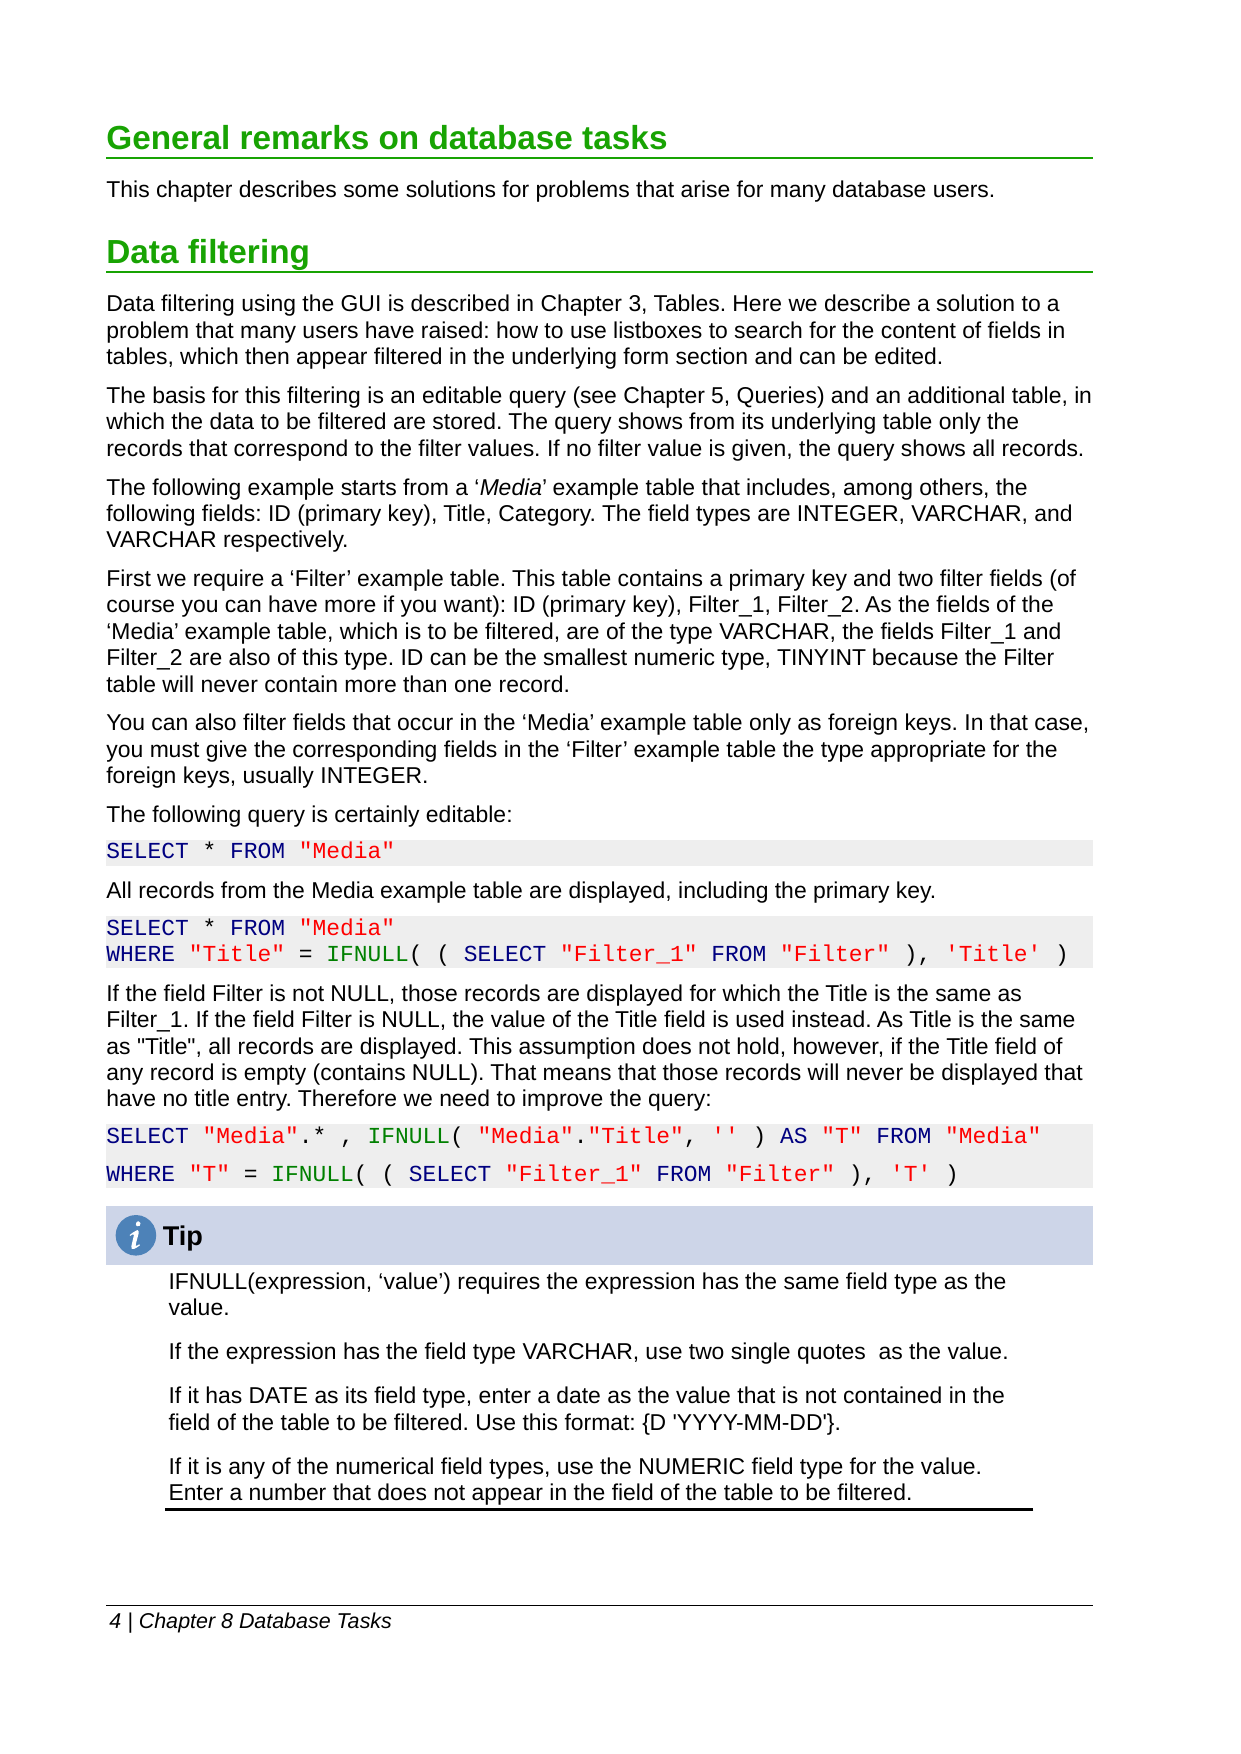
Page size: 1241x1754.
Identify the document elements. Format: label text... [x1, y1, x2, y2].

text This chapter describes some solutions for problems that arise for many database users. [106, 176, 1093, 203]
text Data filtering using the GUI is described in Chapter 3, Tables. Here we describe a solution to a problem that many users have raised: how to use listboxes to search for the content of fields in tables, which then appear filtered in the underlying form section and can be edited. [106, 290, 1093, 369]
text The following example starts from a ‘Media’ example table that includes, among others, the following fields: ID (primary key), Title, Category. The field types are INTEGER, VARCHAR, and VARCHAR respectively. [106, 473, 1093, 553]
text WHERE "T" = IFNULL( ( SELECT "Filter_1" FROM "Filter" ), 'T' ) [106, 1162, 1093, 1188]
subtitle Data filtering [106, 232, 1093, 271]
text If it has DATE as its field type, enter a date as the value that is not contained in the field of the table to be filtered. Use this format: {D 'YYYY-MM-DD'}. [165, 1379, 1033, 1435]
text The basis for this filtering is an editable query (see Chapter 5, Queries) and an additional table, in which the data to be filtered are stored. The query shows from its underlying table only the records that correspond to the filter values. If no filter value is given, the query shows all records. [106, 382, 1093, 461]
text SELECT "Media".* , IFNULL( "Media"."Title", '' ) AS "T" FROM "Media" [106, 1124, 1093, 1150]
text First we require a ‘Filter’ example table. This table contains a primary key and two filter fields (of course you can have more if you want): ID (primary key), Filter_1, Filter_2. As the fields of the ‘Media’ example table, which is to be filtered, are of the type VARCHAR, the fields Filter_1 and Filter_2 are also of this type. ID can be the smallest numeric type, TINYINT because the Filter table will never contain more than one record. [106, 565, 1093, 697]
text If the expression has the field type VARCHAR, use two single quotes as the value. [165, 1335, 1033, 1365]
text IFNULL(expression, ‘value’) requires the expression has the same field type as the value. [165, 1265, 1033, 1321]
text The following query is certainly editable: [106, 801, 1093, 827]
text If it is any of the numerical field types, use the NUMERIC field type for the value. Enter a number that does not appear in the field of the table to be filtered. [165, 1450, 1033, 1508]
text SELECT * FROM "Media" [106, 840, 1093, 866]
text All records from the Media example table are displayed, including the primary key. [106, 877, 1093, 904]
subtitle Tip [106, 1206, 1093, 1265]
text If the field Filter is not NULL, those records are displayed for which the Title is the same as Filter_1. If the field Filter is NULL, the value of the Title field is used instead. As Title is the same as "Title", all records are displayed. This assumption does not hold, however, if the Title field of any record is empty (contains NULL). That means that those records will never be displayed that have no title entry. Therefore we need to improve the query: [106, 980, 1093, 1112]
text SELECT * FROM "Media" WHERE "Title" = IFNULL( ( SELECT "Filter_1" FROM "Filter" ), 'Title' ) [106, 916, 1093, 968]
subtitle General remarks on database tasks [106, 118, 1093, 157]
text You can also filter fields that occur in the ‘Media’ example table only as foreign keys. In that case, you must give the corresponding fields in the ‘Filter’ example table the type appropriate for the foreign keys, usually INTEGER. [106, 709, 1093, 788]
